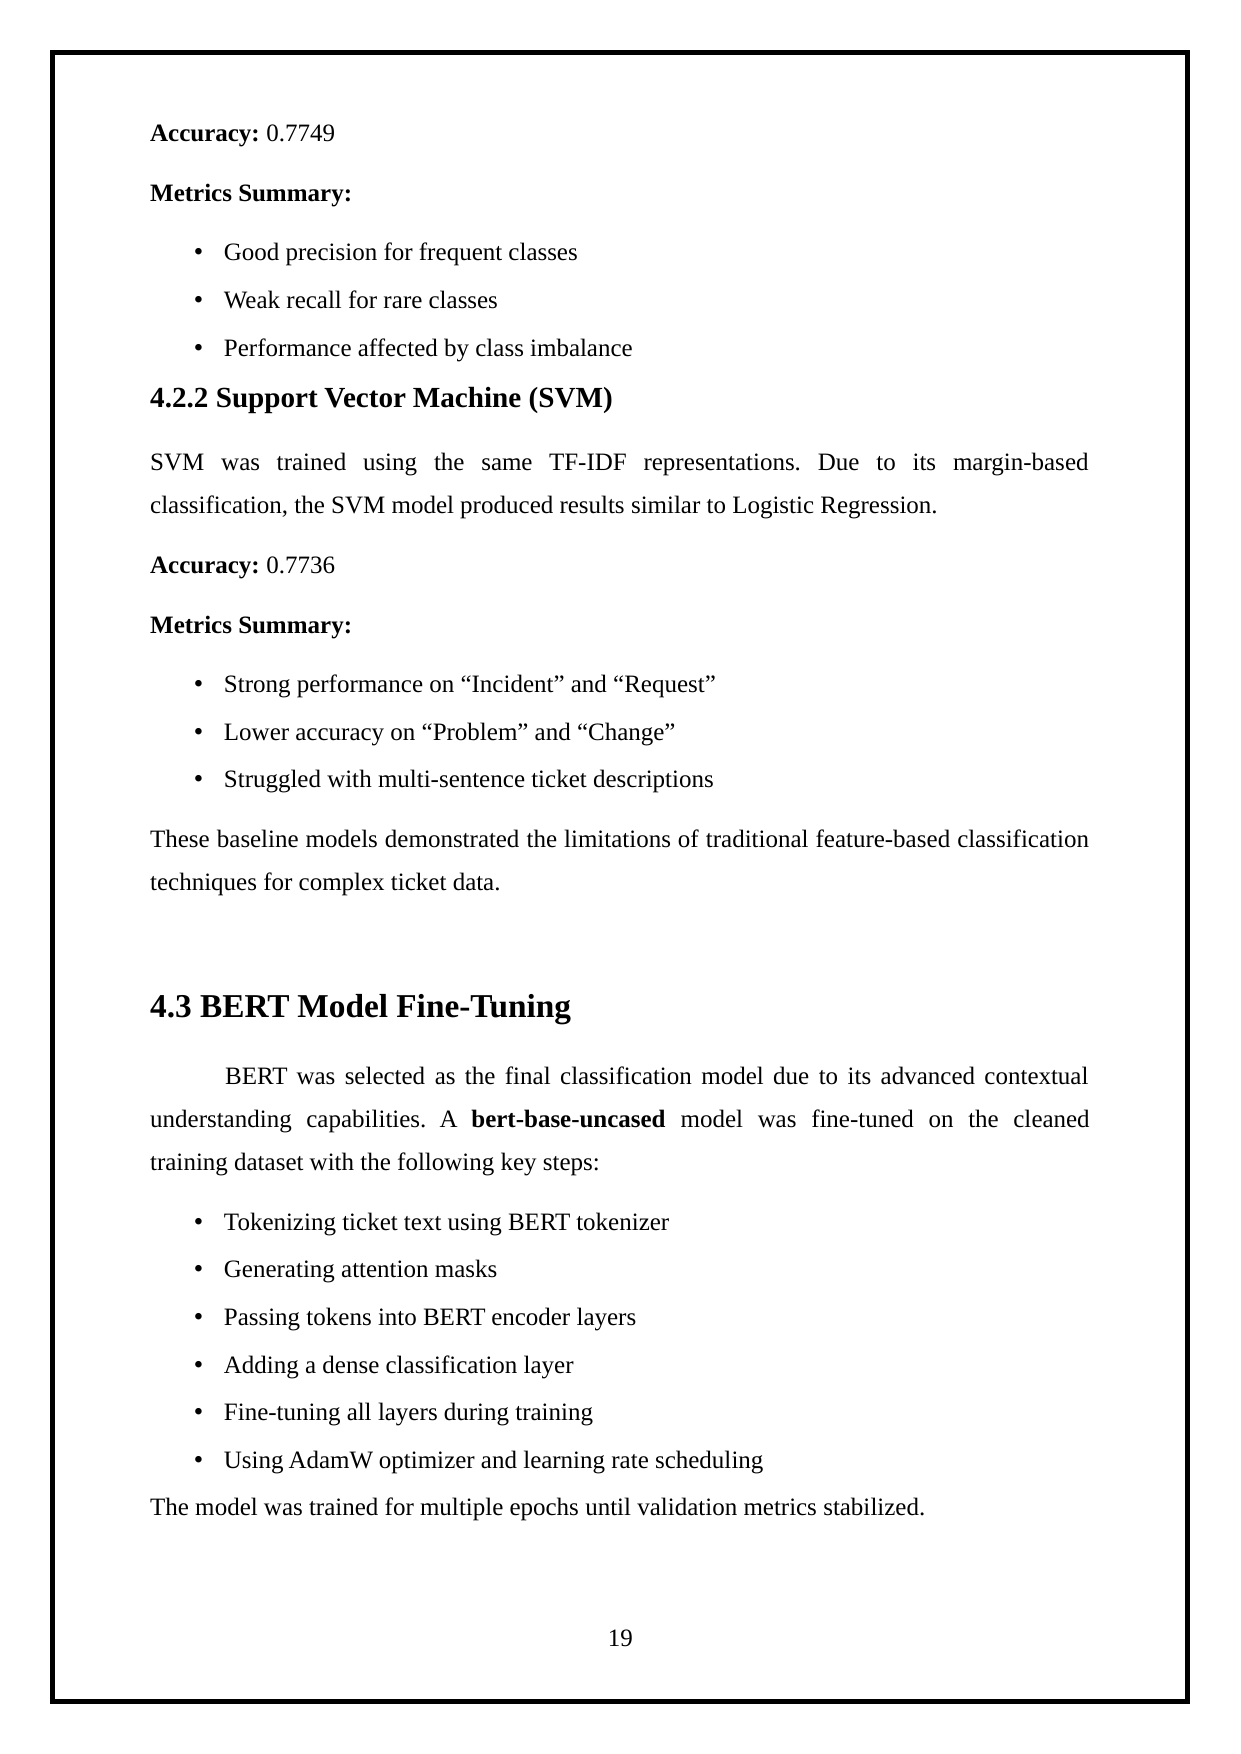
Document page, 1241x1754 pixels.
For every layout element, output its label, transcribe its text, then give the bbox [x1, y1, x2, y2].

list Generating attention masks [194, 1254, 1090, 1283]
text Metrics Summary: [150, 610, 1090, 638]
text Accuracy: 0.7736 [150, 550, 1090, 579]
text 4.3 BERT Model Fine-Tuning [150, 987, 1090, 1025]
text Metrics Summary: [150, 178, 1090, 207]
list Lower accuracy on “Problem” and “Change” [194, 717, 1090, 746]
text 4.2.2 Support Vector Machine (SVM) [150, 380, 1090, 414]
text SVM was trained using the same TF-IDF representations. Due to its margin-based classification, the SVM model produced results similar to Logistic Regression. [150, 447, 1090, 519]
list Weak recall for rare classes [194, 285, 1090, 314]
text These baseline models demonstrated the limitations of traditional feature-based classification techniques for complex ticket data. [150, 824, 1090, 896]
text The model was trained for multiple epochs until validation metrics stabilized. [150, 1492, 1090, 1521]
list Performance affected by class imbalance [194, 333, 1090, 361]
list Fine-tuning all layers during training [194, 1397, 1090, 1426]
list Struggled with multi-sentence ticket descriptions [194, 764, 1090, 793]
list Good precision for frequent classes [194, 237, 1090, 266]
text Accuracy: 0.7749 [150, 118, 1090, 147]
text BERT was selected as the final classification model due to its advanced contextual understanding capabilities. A bert-base-uncased model was fine-tuned on the cleaned training dataset with the following key steps: [150, 1061, 1090, 1176]
list Tokenizing ticket text using BERT tokenizer [194, 1207, 1090, 1236]
list Passing tokens into BERT encoder layers [194, 1302, 1090, 1331]
list Adding a dense classification layer [194, 1350, 1090, 1378]
list Using AdamW optimizer and learning rate scheduling [194, 1445, 1090, 1474]
list Strong performance on “Incident” and “Request” [194, 669, 1090, 698]
